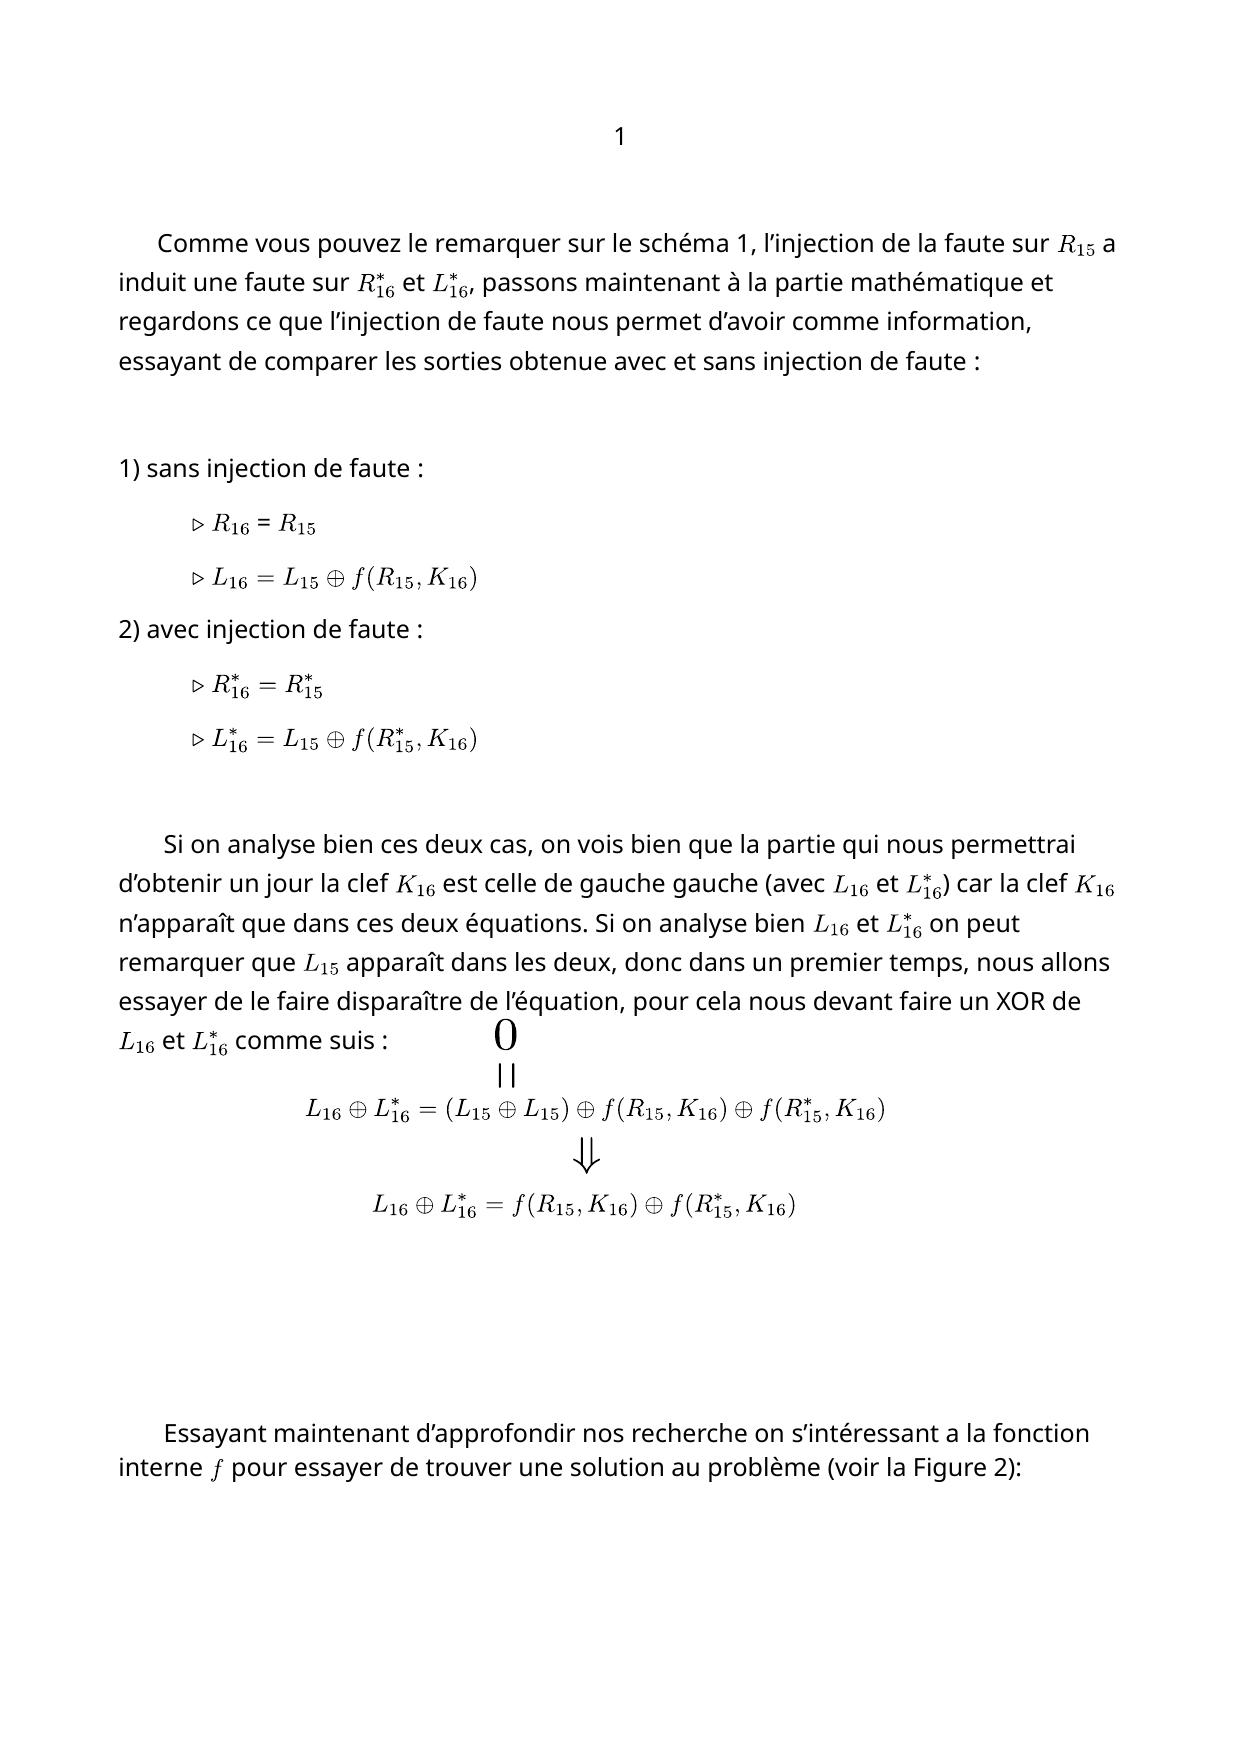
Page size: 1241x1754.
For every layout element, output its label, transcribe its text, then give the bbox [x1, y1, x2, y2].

text 1 [118, 118, 1122, 152]
text Si on analyse bien ces deux cas, on vois bien que la partie qui nous permettrai d’obtenir un jour la clef est celle de gauche gauche (avec et ) car la clef n’apparaît que dans ces deux équations. Si on analyse bien et on peut remarquer que apparaît dans les deux, donc dans un premier temps, nous allons essayer de le faire disparaître de l’équation, pour cela nous devant faire un XOR de et comme suis : [118, 827, 1122, 1057]
text Comme vous pouvez le remarquer sur le schéma 1, l’injection de la faute sur a induit une faute sur et , passons maintenant à la partie mathématique et regardons ce que l’injection de faute nous permet d’avoir comme information, essayant de comparer les sorties obtenue avec et sans injection de faute : [118, 226, 1122, 377]
text 2) avec injection de faute : [118, 612, 1122, 646]
text 1) sans injection de faute : [118, 451, 1122, 485]
text Essayant maintenant d’approfondir nos recherche on s’intéressant a la fonction interne pour essayer de trouver une solution au problème (voir la Figure 2): [118, 1416, 1122, 1484]
text = [118, 504, 1122, 538]
